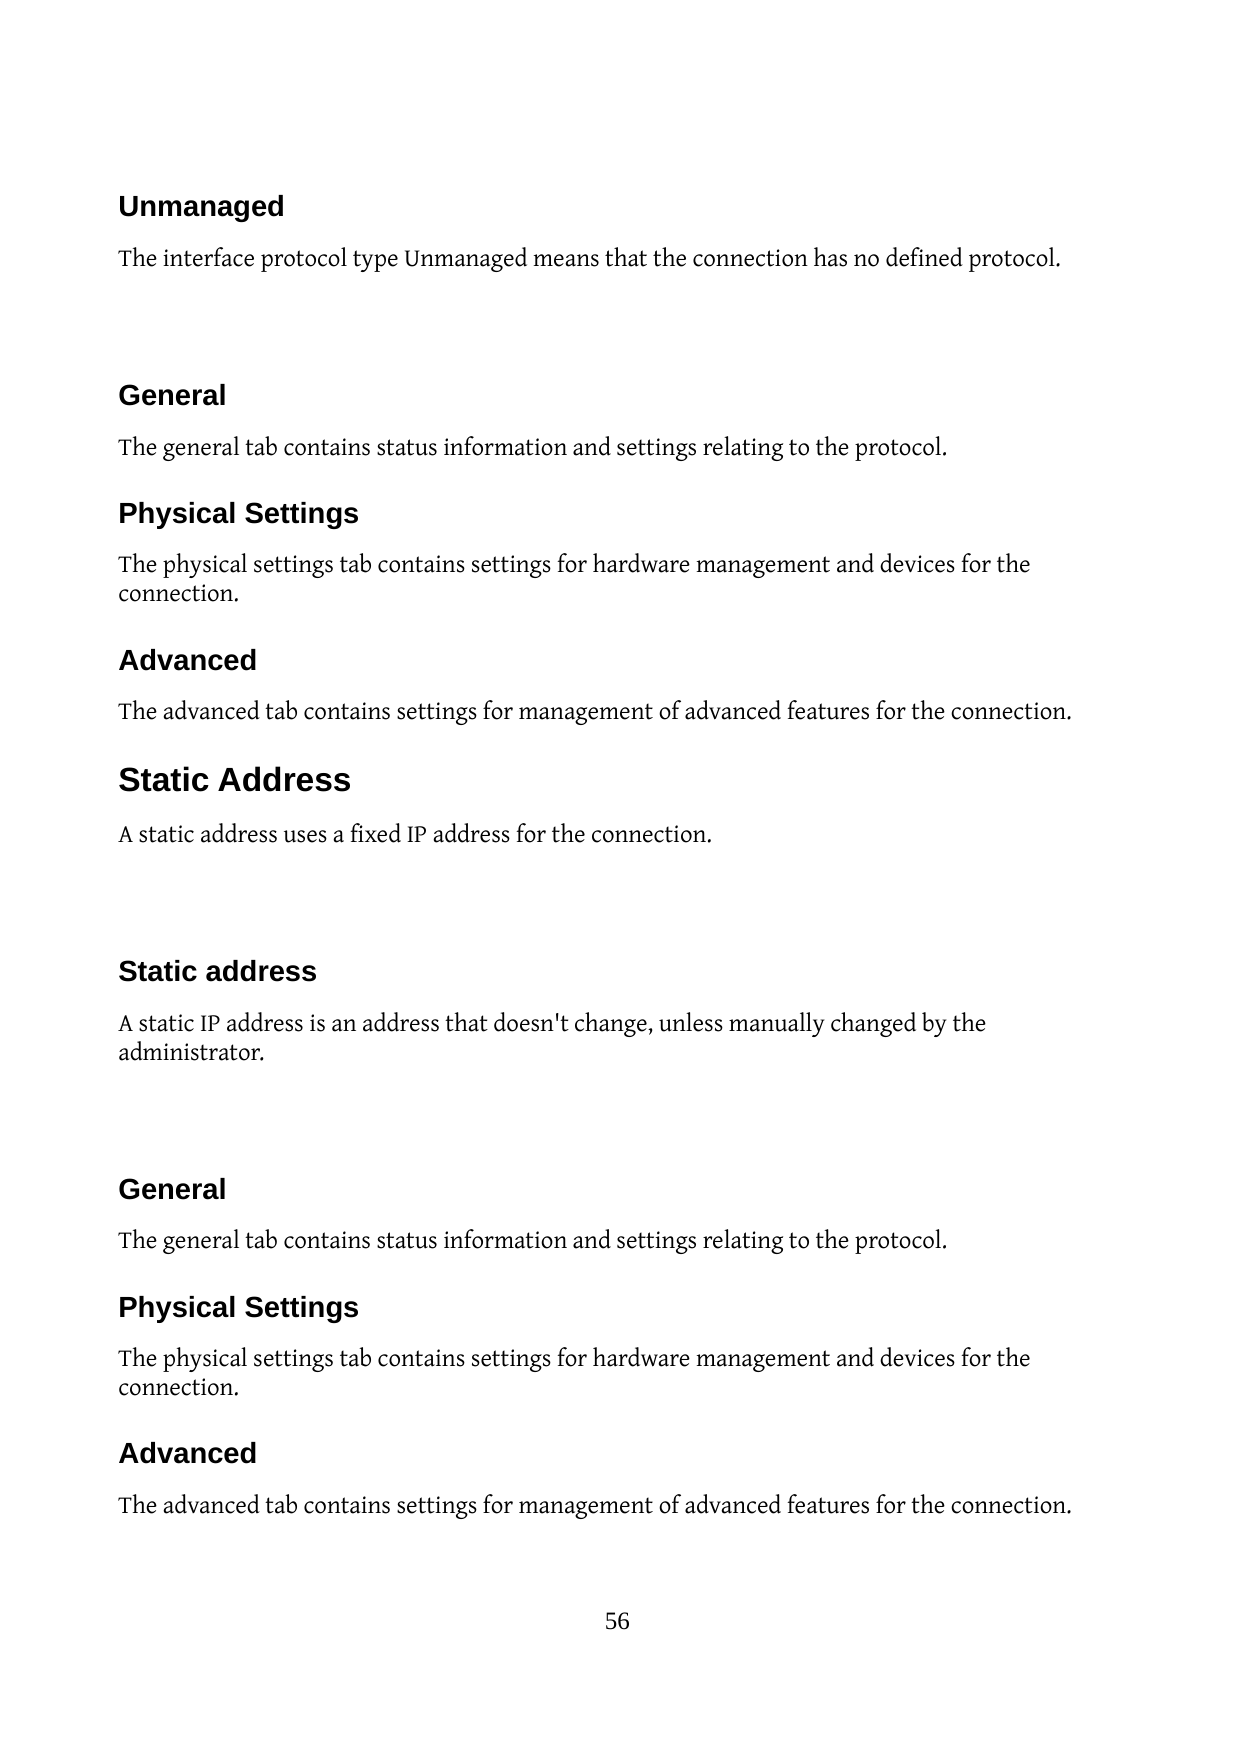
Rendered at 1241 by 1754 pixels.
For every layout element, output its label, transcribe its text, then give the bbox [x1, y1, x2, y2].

text The general tab contains status information and settings relating to the protocol. [118, 1227, 1122, 1256]
subtitle Advanced [118, 642, 1122, 676]
text The general tab contains status information and settings relating to the protocol. [118, 433, 1122, 462]
subtitle Physical Settings [118, 496, 1122, 529]
text The interface protocol type Unmanaged means that the connection has no defined protocol. [118, 244, 1122, 273]
subtitle Static address [118, 954, 1122, 988]
subtitle General [118, 1172, 1122, 1206]
text A static IP address is an address that doesn't change, unless manually changed by the administrator. [118, 1009, 1122, 1067]
subtitle Physical Settings [118, 1290, 1122, 1323]
text The advanced tab contains settings for management of advanced features for the connection. [118, 697, 1122, 726]
text The advanced tab contains settings for management of advanced features for the connection. [118, 1491, 1122, 1520]
subtitle Unmanaged [118, 189, 1122, 223]
subtitle Advanced [118, 1436, 1122, 1470]
text A static address uses a fixed IP address for the connection. [118, 820, 1122, 849]
subtitle General [118, 378, 1122, 412]
text The physical settings tab contains settings for hardware management and devices for the connection. [118, 1345, 1122, 1402]
subtitle Static Address [118, 760, 1122, 799]
text The physical settings tab contains settings for hardware management and devices for the connection. [118, 551, 1122, 608]
